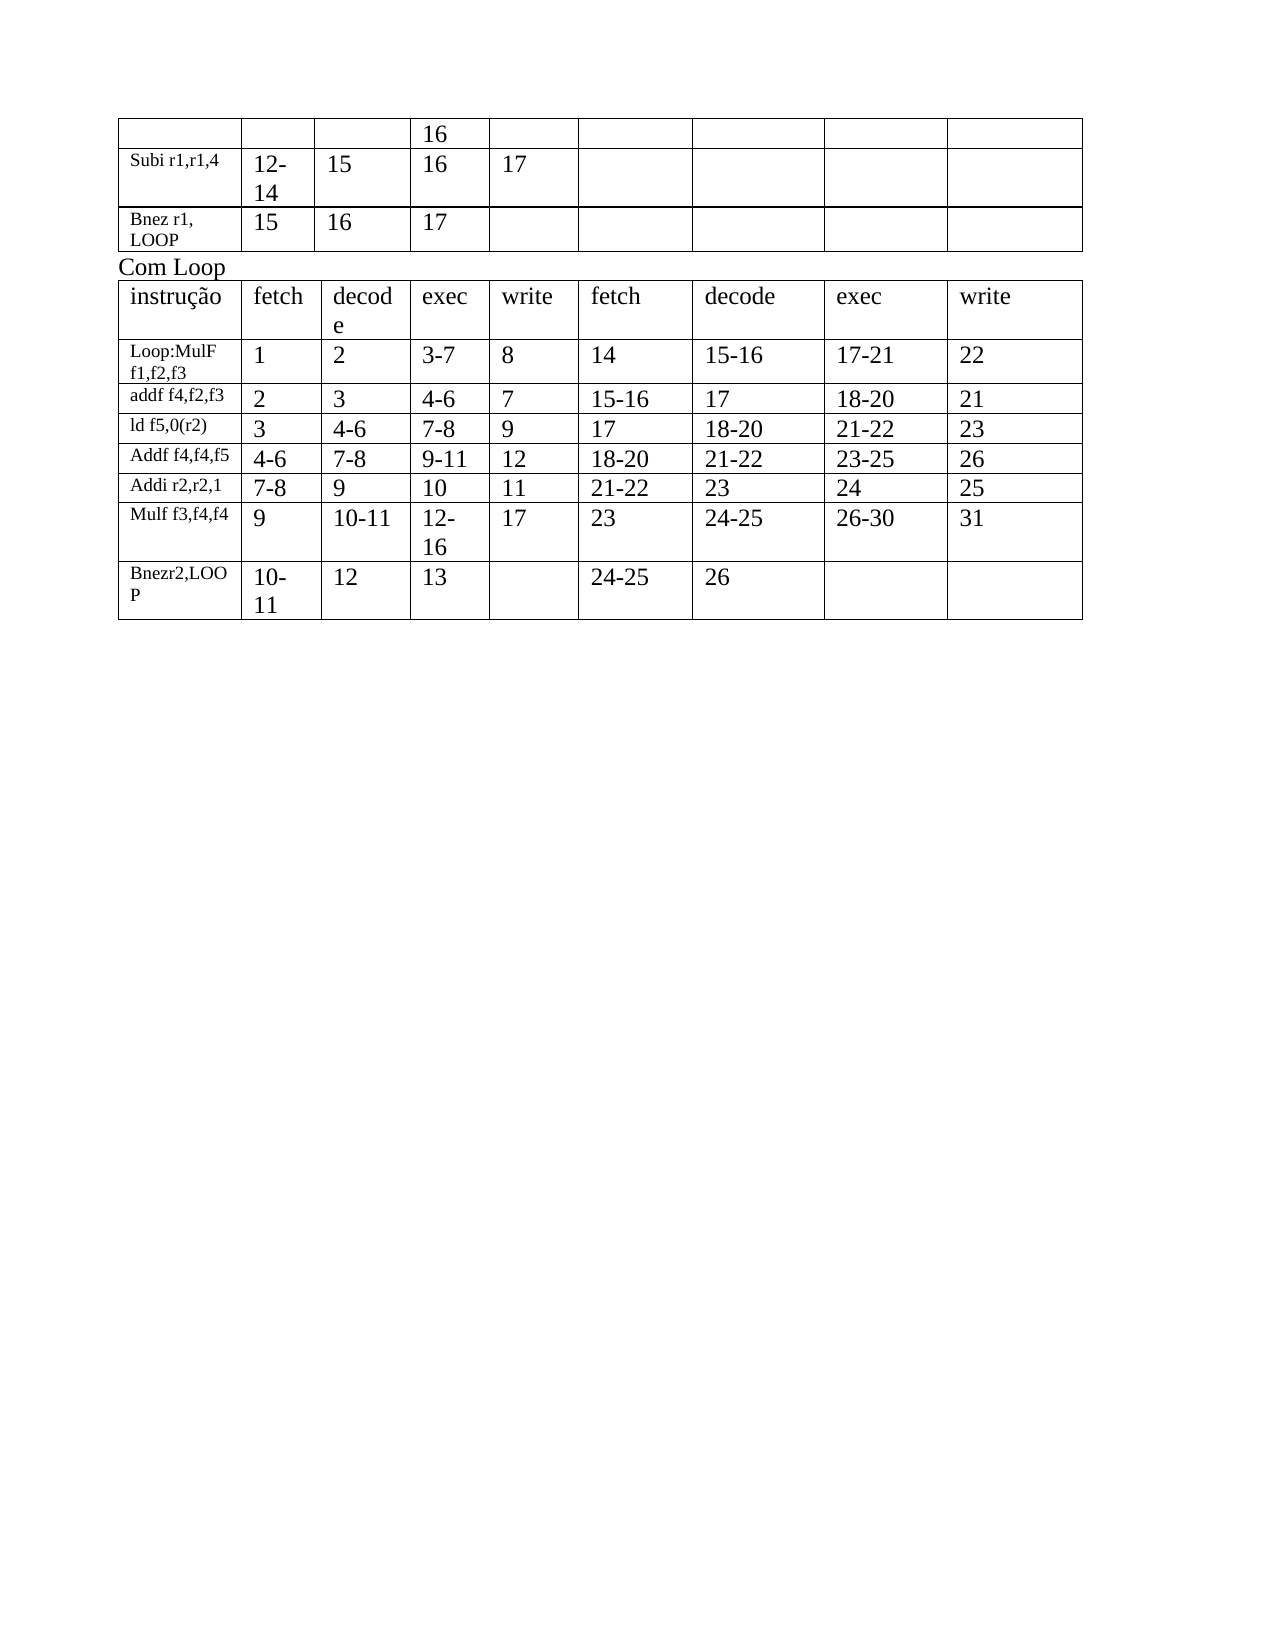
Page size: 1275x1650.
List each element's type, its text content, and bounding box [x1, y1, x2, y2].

table_cell Addf f4,f4,f5 [119, 444, 241, 472]
table_cell 7-8 [322, 444, 410, 472]
text Com Loop [118, 252, 1157, 280]
table_cell 31 [948, 503, 1082, 561]
table_cell addf f4,f2,f3 [119, 384, 241, 413]
table_cell 21-22 [579, 474, 692, 502]
table_cell 21 [948, 384, 1082, 413]
table_cell 17-21 [825, 340, 947, 383]
table_cell [825, 149, 947, 206]
table_cell 15-16 [579, 384, 692, 413]
table_cell 17 [490, 503, 578, 561]
table_cell 10-11 [322, 503, 410, 561]
table_cell 24-25 [579, 562, 692, 619]
table_cell 4-6 [322, 414, 410, 443]
table_cell [948, 208, 1082, 251]
table_header write [948, 281, 1082, 339]
table_cell [825, 119, 947, 148]
table_cell [693, 119, 824, 148]
table_cell [579, 149, 692, 206]
table_cell 10-11 [242, 562, 321, 619]
table_cell 21-22 [825, 414, 947, 443]
table_header instrução [119, 281, 241, 339]
table_cell [242, 119, 314, 148]
table_cell Bnezr2,LOOP [119, 562, 241, 619]
table_cell 8 [490, 340, 578, 383]
table_cell 15-16 [693, 340, 824, 383]
table_cell 7 [490, 384, 578, 413]
table_cell 1 [242, 340, 321, 383]
table_cell 26-30 [825, 503, 947, 561]
table_cell 22 [948, 340, 1082, 383]
table_cell 9 [322, 474, 410, 502]
table_header fetch [579, 281, 692, 339]
table_cell Addi r2,r2,1 [119, 474, 241, 502]
table_cell 16 [411, 149, 489, 206]
table_cell 16 [315, 208, 410, 251]
table_cell 12 [490, 444, 578, 472]
table_cell 4-6 [242, 444, 321, 472]
table_cell 2 [322, 340, 410, 383]
table_header decode [322, 281, 410, 339]
table_cell - [490, 119, 578, 148]
table_header exec [411, 281, 489, 339]
table_cell 14 [579, 340, 692, 383]
table_cell 15 [242, 208, 314, 251]
table_cell 13 [411, 562, 489, 619]
table_cell 12-16 [411, 503, 489, 561]
table_cell [948, 562, 1082, 619]
table_cell Loop:MulF f1,f2,f3 [119, 340, 241, 383]
table_cell [693, 149, 824, 206]
table_cell [825, 208, 947, 251]
table_header decode [693, 281, 824, 339]
table_cell Mulf f3,f4,f4 [119, 503, 241, 561]
table_cell 24 [825, 474, 947, 502]
table_cell 9 [490, 414, 578, 443]
table_cell 17 [490, 149, 578, 206]
table_cell 3 [322, 384, 410, 413]
table_cell 17 [579, 414, 692, 443]
table_cell 9 [242, 503, 321, 561]
table_cell 17 [693, 384, 824, 413]
table_cell [693, 208, 824, 251]
table_cell [579, 119, 692, 148]
table_cell 18-20 [825, 384, 947, 413]
table_cell 9-11 [411, 444, 489, 472]
table_header fetch [242, 281, 321, 339]
table_cell 23 [693, 474, 824, 502]
table_cell 7-8 [242, 474, 321, 502]
table_cell [119, 119, 241, 148]
table_cell [825, 562, 947, 619]
table_cell 25 [948, 474, 1082, 502]
table_cell 7-8 [411, 414, 489, 443]
table_cell 21-22 [693, 444, 824, 472]
table_cell 11 [490, 474, 578, 502]
table_cell [948, 149, 1082, 206]
table_cell 26 [693, 562, 824, 619]
table_cell 15 [315, 149, 410, 206]
table_cell 16 [411, 119, 489, 148]
table_cell 3-7 [411, 340, 489, 383]
table_header write [490, 281, 578, 339]
table_cell 12-14 [242, 149, 314, 206]
table_cell [579, 208, 692, 251]
table_cell ld f5,0(r2) [119, 414, 241, 443]
table_cell [490, 208, 578, 251]
table_cell 18-20 [579, 444, 692, 472]
table_cell Bnez r1, LOOP [119, 208, 241, 251]
table_cell 2 [242, 384, 321, 413]
table_cell [948, 119, 1082, 148]
table_cell 26 [948, 444, 1082, 472]
table_cell [490, 562, 578, 619]
table_cell 10 [411, 474, 489, 502]
table_cell Subi r1,r1,4 [119, 149, 241, 206]
table_cell [315, 119, 410, 148]
table_cell 23 [579, 503, 692, 561]
table_cell 3 [242, 414, 321, 443]
table_cell 17 [411, 208, 489, 251]
table_cell 12 [322, 562, 410, 619]
table_cell 4-6 [411, 384, 489, 413]
table_cell 24-25 [693, 503, 824, 561]
table_cell 18-20 [693, 414, 824, 443]
table_cell 23 [948, 414, 1082, 443]
table_cell 23-25 [825, 444, 947, 472]
table_header exec [825, 281, 947, 339]
